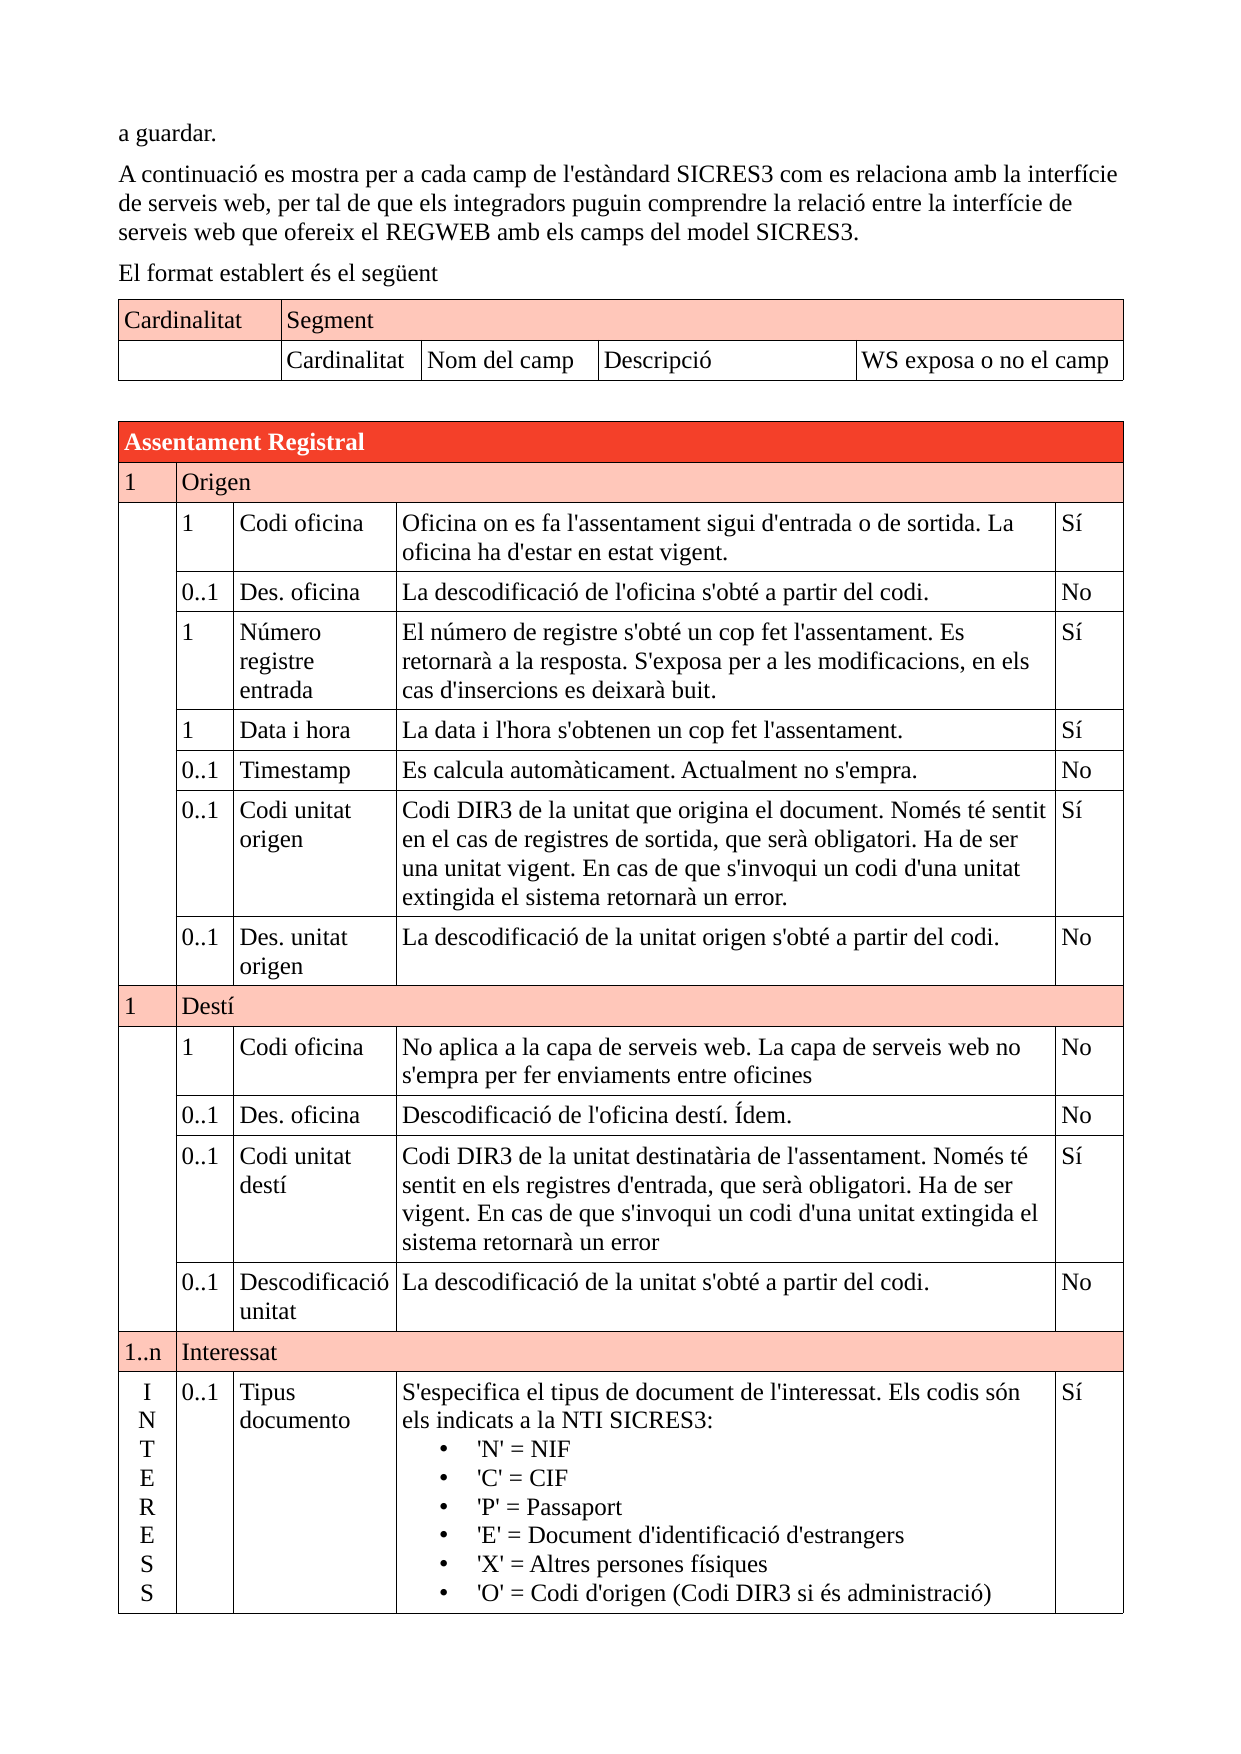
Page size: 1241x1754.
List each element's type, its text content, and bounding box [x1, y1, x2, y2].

table_cell Codi unitat origen [234, 791, 396, 916]
table_cell Timestamp [234, 751, 396, 790]
table_cell [119, 503, 176, 985]
table_cell Destí [177, 986, 1123, 1026]
table_cell Codi oficina [234, 1027, 396, 1095]
table_cell No aplica a la capa de serveis web. La capa de serveis web no s'empra per fer enviaments entre oficines [397, 1027, 1055, 1095]
table_cell Descodificació unitat [234, 1263, 396, 1331]
table_cell Descodificació de l'oficina destí. Ídem. [397, 1096, 1055, 1135]
table_cell Des. oficina [234, 1096, 396, 1135]
table_header Cardinalitat [119, 300, 281, 340]
table_cell Es calcula automàticament. Actualment no s'empra. [397, 751, 1055, 790]
table_cell 0..1 [177, 917, 233, 985]
table_cell La descodificació de la unitat s'obté a partir del codi. [397, 1263, 1055, 1331]
table_cell 0..1 [177, 572, 233, 611]
table_header Assentament Registral [119, 422, 1123, 462]
table_cell Nom del camp [422, 341, 598, 380]
table_cell Sí [1056, 1136, 1123, 1262]
table_cell No [1056, 751, 1123, 790]
table_cell Descripció [599, 341, 856, 380]
table_cell El número de registre s'obté un cop fet l'assentament. Es retornarà a la resposta. S'exposa per a les modificacions, en els cas d'insercions es deixarà buit. [397, 612, 1055, 709]
table_cell Interessat [177, 1332, 1123, 1371]
table_cell 0..1 [177, 1263, 233, 1331]
table_header Segment [282, 300, 1123, 340]
table_cell S'especifica el tipus de document de l'interessat. Els codis són els indicats a la NTI SICRES3: 'N' = NIF 'C' = CIF 'P' = Passaport 'E' = Document d'identificació d'estrangers 'X' = Altres persones físiques 'O' = Codi d'origen (Codi DIR3 si és administració) [397, 1372, 1055, 1613]
table_cell Origen [177, 463, 1123, 502]
table_cell Des. oficina [234, 572, 396, 611]
table_cell [119, 1027, 176, 1331]
table_cell WS exposa o no el camp [857, 341, 1123, 380]
table_cell Sí [1056, 612, 1123, 709]
table_cell No [1056, 917, 1123, 985]
table_cell 1 [119, 986, 176, 1026]
table_cell Codi oficina [234, 503, 396, 571]
table_cell Codi DIR3 de la unitat que origina el document. Només té sentit en el cas de registres de sortida, que serà obligatori. Ha de ser una unitat vigent. En cas de que s'invoqui un codi d'una unitat extingida el sistema retornarà un error. [397, 791, 1055, 916]
table_cell Sí [1056, 1372, 1123, 1613]
text A continuació es mostra per a cada camp de l'estàndard SICRES3 com es relaciona amb la interfície de serveis web, per tal de que els integradors puguin comprendre la relació entre la interfície de serveis web que ofereix el REGWEB amb els camps del model SICRES3. [118, 159, 1122, 246]
table_cell No [1056, 572, 1123, 611]
table_cell La descodificació de l'oficina s'obté a partir del codi. [397, 572, 1055, 611]
table_cell La descodificació de la unitat origen s'obté a partir del codi. [397, 917, 1055, 985]
table_cell Codi unitat destí [234, 1136, 396, 1262]
table_cell Sí [1056, 791, 1123, 916]
table_cell No [1056, 1263, 1123, 1331]
table_cell 1 [119, 463, 176, 502]
table_cell Número registre entrada [234, 612, 396, 709]
table_cell Codi DIR3 de la unitat destinatària de l'assentament. Només té sentit en els registres d'entrada, que serà obligatori. Ha de ser vigent. En cas de que s'invoqui un codi d'una unitat extingida el sistema retornarà un error [397, 1136, 1055, 1262]
text El format establert és el següent [118, 258, 1122, 287]
table_cell 1..n [119, 1332, 176, 1371]
table_cell No [1056, 1027, 1123, 1095]
table_cell No [1056, 1096, 1123, 1135]
table_cell I N T E R E S S [119, 1372, 176, 1613]
table_cell Cardinalitat [282, 341, 421, 380]
table_cell 0..1 [177, 1372, 233, 1613]
table_cell 1 [177, 503, 233, 571]
table_cell 0..1 [177, 1096, 233, 1135]
table_cell 1 [177, 612, 233, 709]
table_cell Des. unitat origen [234, 917, 396, 985]
table_cell La data i l'hora s'obtenen un cop fet l'assentament. [397, 710, 1055, 749]
table_cell Oficina on es fa l'assentament sigui d'entrada o de sortida. La oficina ha d'estar en estat vigent. [397, 503, 1055, 571]
table_cell Sí [1056, 503, 1123, 571]
table_cell 0..1 [177, 1136, 233, 1262]
table_cell 0..1 [177, 751, 233, 790]
table_cell Tipus documento [234, 1372, 396, 1613]
table_cell [119, 341, 281, 380]
table_cell 0..1 [177, 791, 233, 916]
table_cell 1 [177, 710, 233, 749]
table_cell Sí [1056, 710, 1123, 749]
table_cell 1 [177, 1027, 233, 1095]
table_cell Data i hora [234, 710, 396, 749]
text a guardar. [118, 118, 1122, 147]
